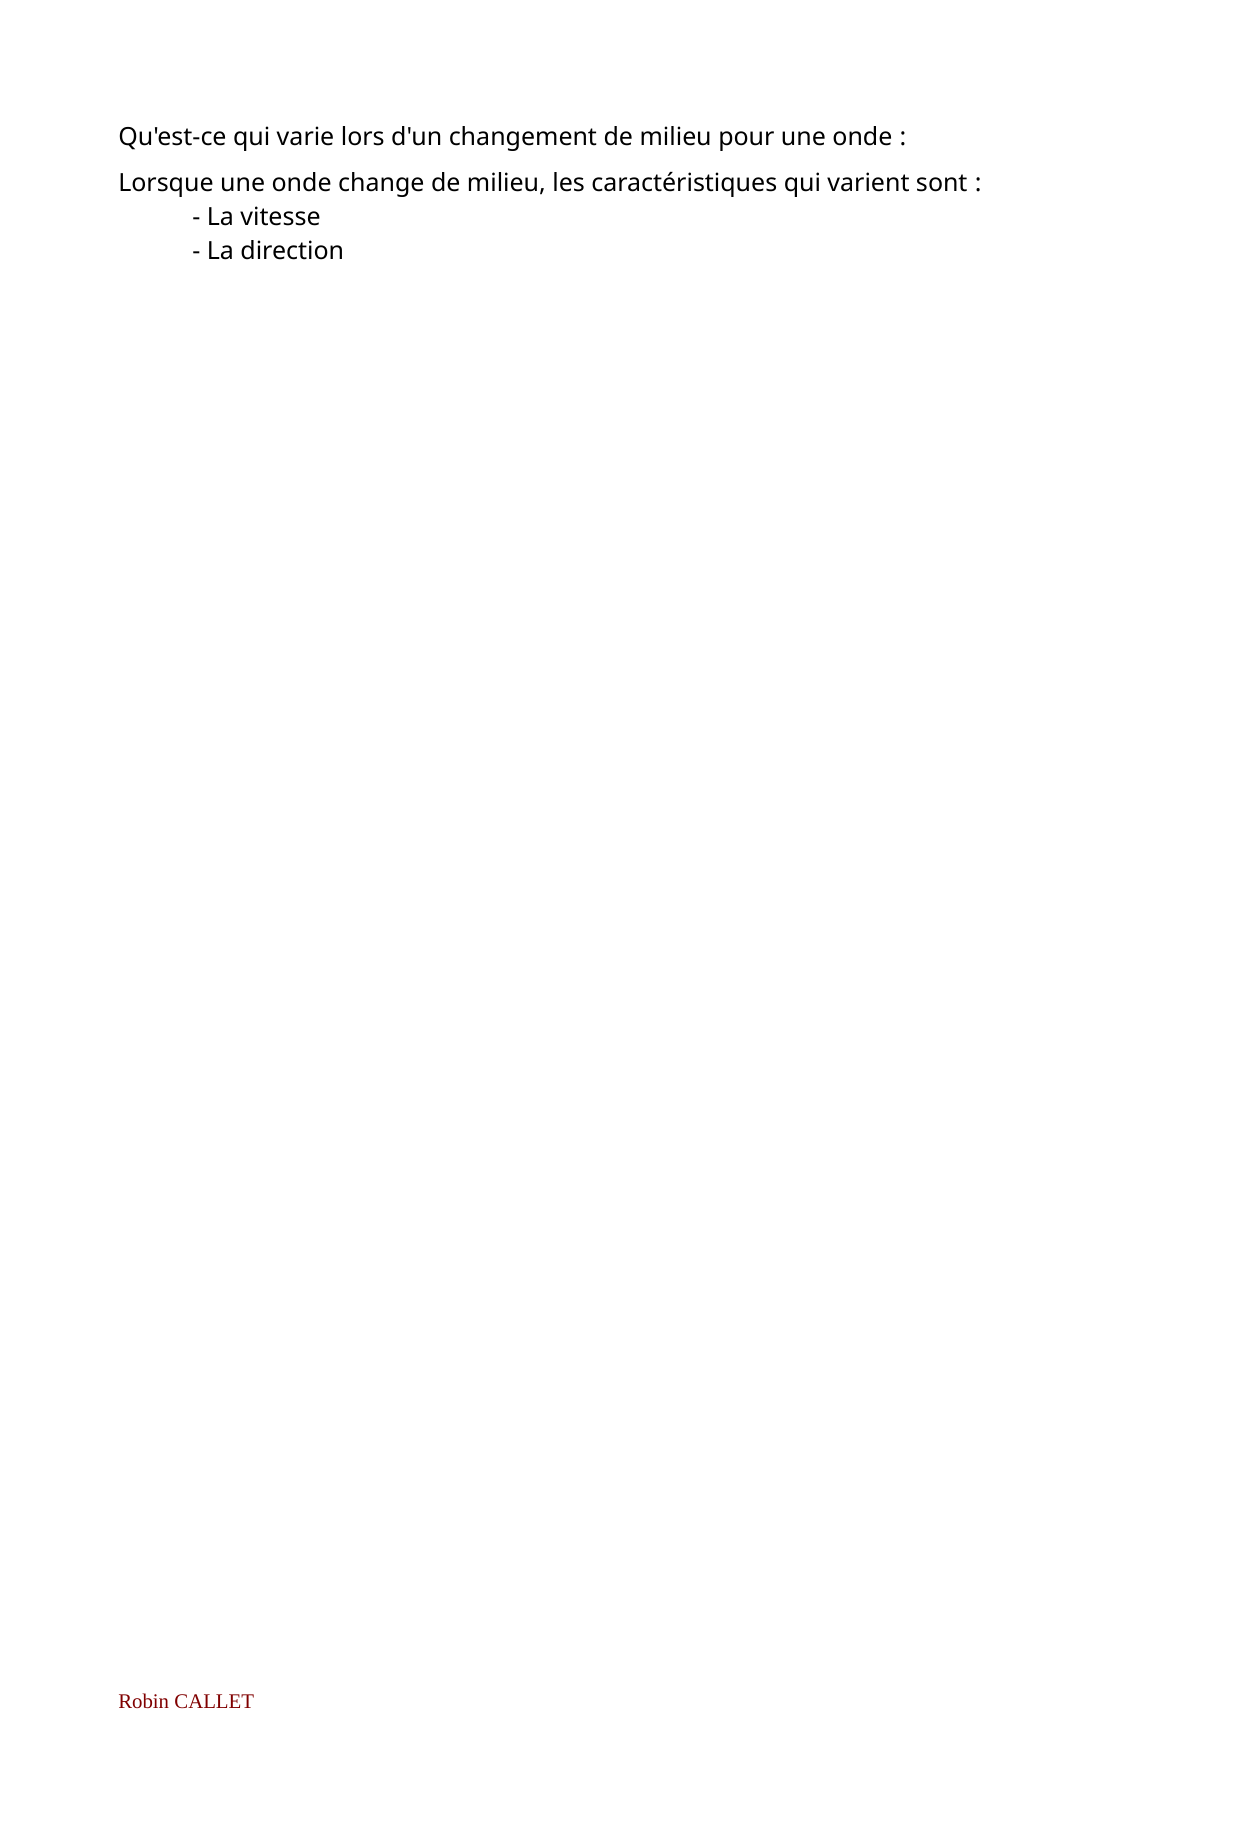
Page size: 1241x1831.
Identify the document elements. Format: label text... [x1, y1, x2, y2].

text - La direction [118, 233, 1122, 267]
text - La vitesse [118, 199, 1122, 233]
text Lorsque une onde change de milieu, les caractéristiques qui varient sont : [118, 164, 1122, 199]
list Qu'est-ce qui varie lors d'un changement de milieu pour une onde : [118, 118, 1122, 152]
